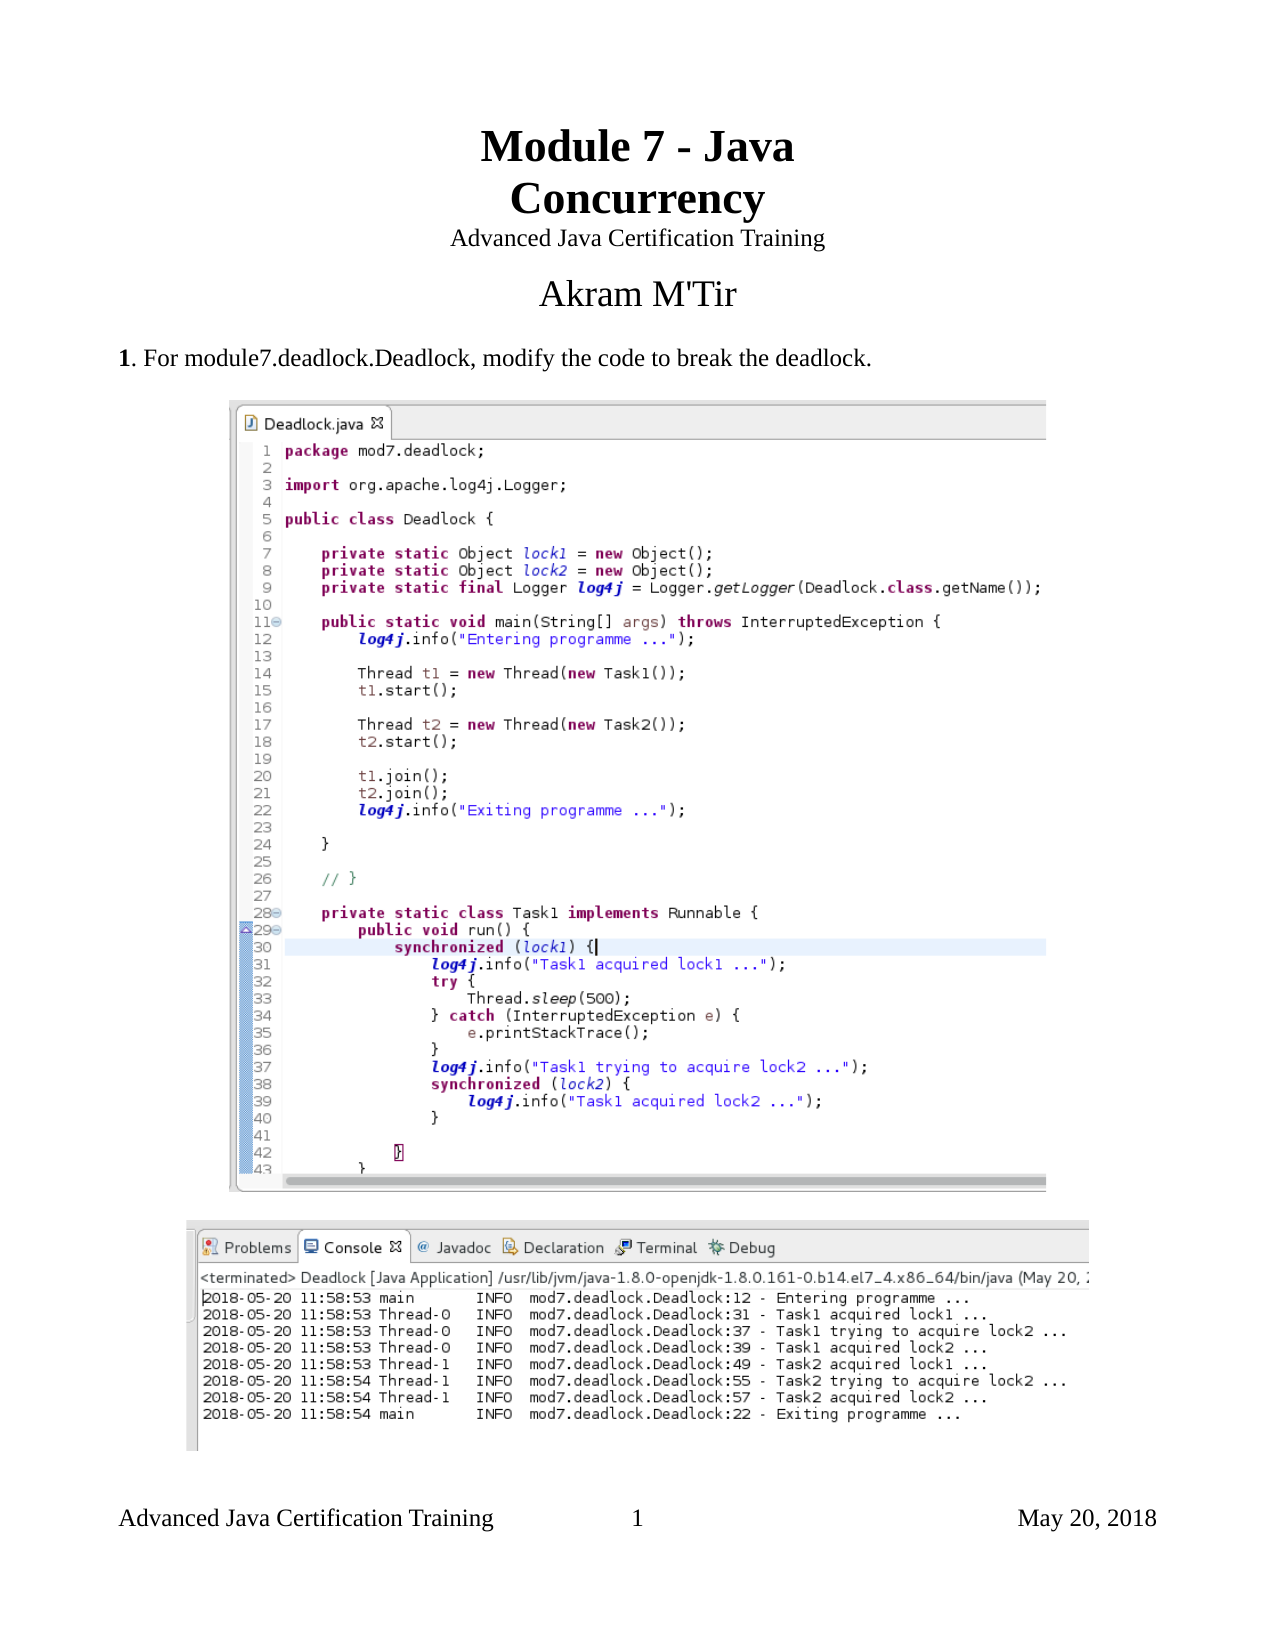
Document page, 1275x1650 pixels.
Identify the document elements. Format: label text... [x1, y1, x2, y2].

text Module 7 - Java [118, 118, 1157, 171]
picture [229, 400, 1047, 1192]
picture [186, 1220, 1089, 1451]
text Concurrency [118, 171, 1157, 223]
text 1. For module7.deadlock.Deadlock, modify the code to break the deadlock. [118, 343, 1157, 372]
text Advanced Java Certification Training [118, 223, 1157, 252]
text Akram M'Tir [118, 271, 1157, 314]
